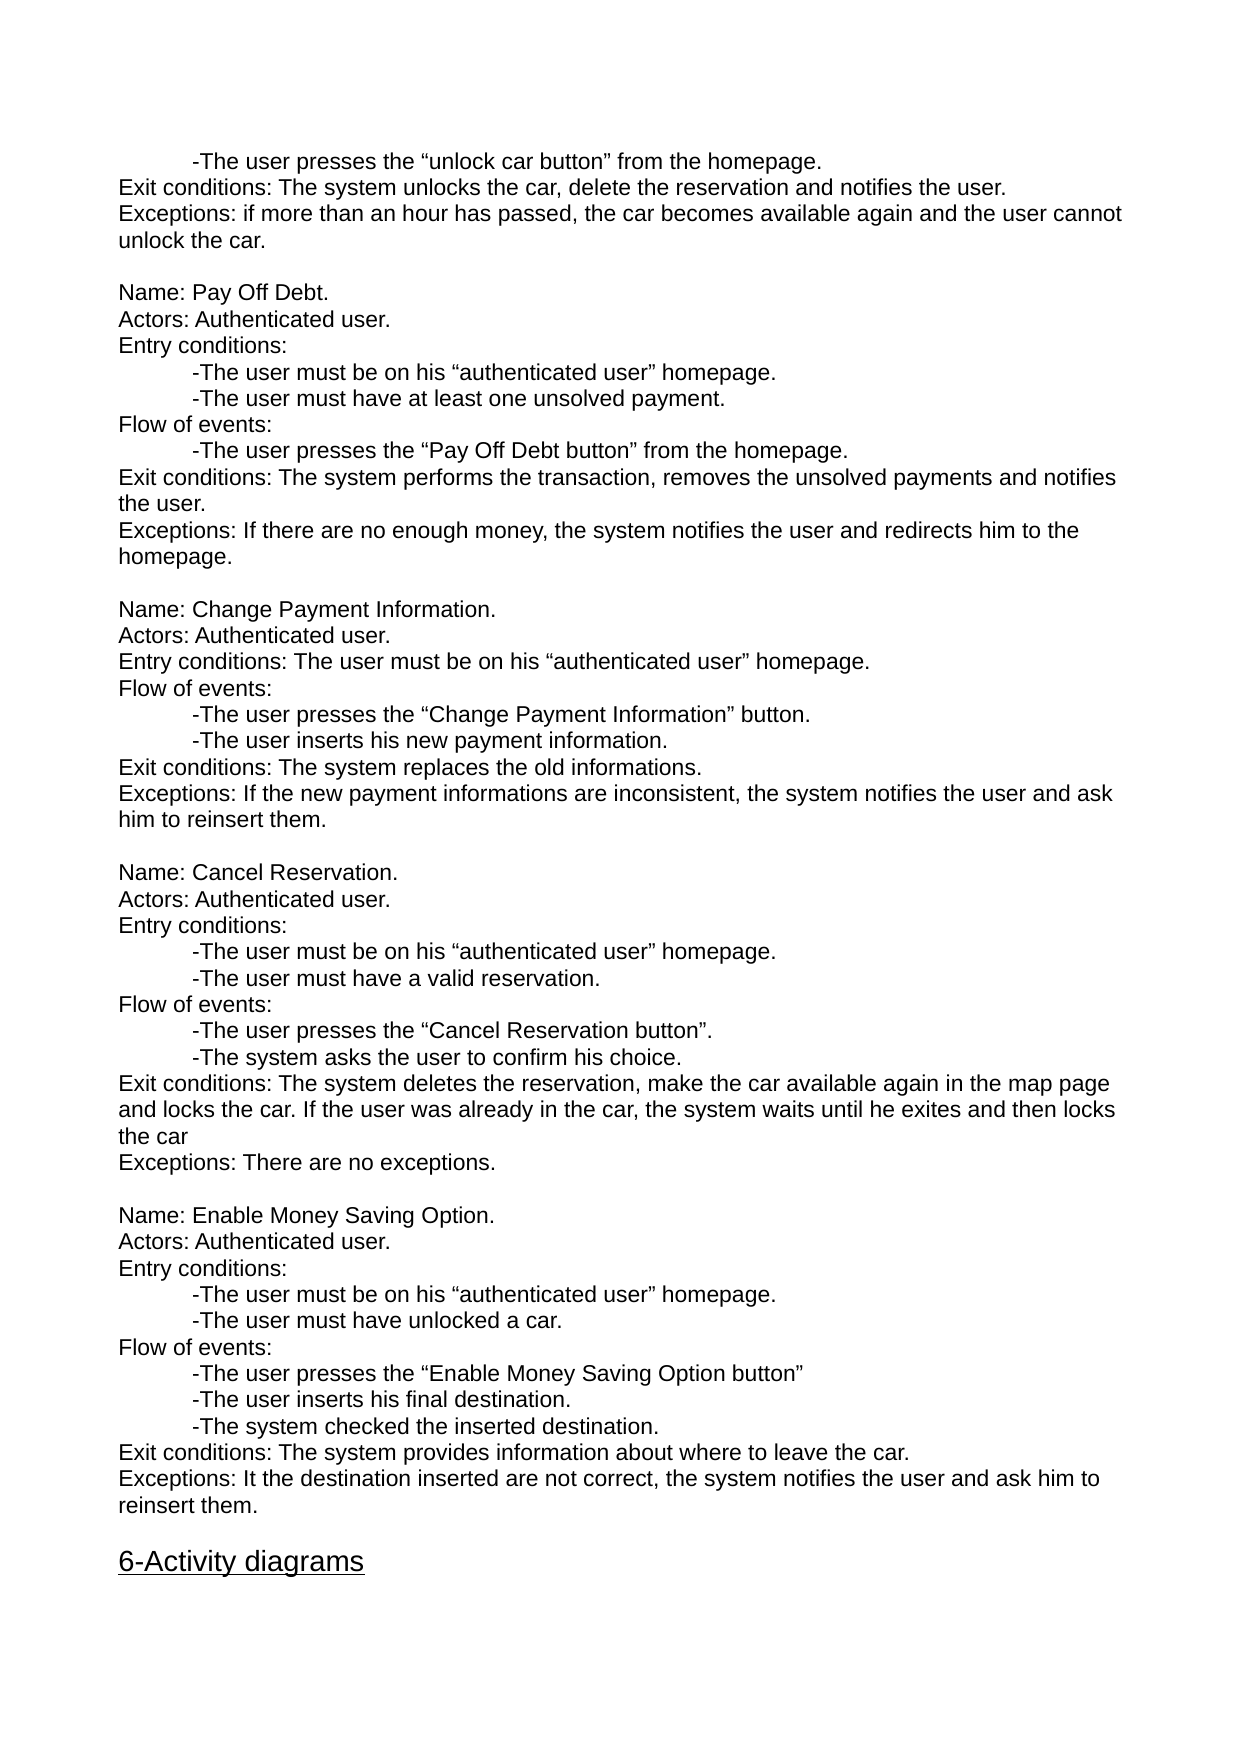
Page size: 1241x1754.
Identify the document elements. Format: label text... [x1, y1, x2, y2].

text Exit conditions: The system deletes the reservation, make the car available again in the map page and locks the car. If the user was already in the car, the system waits until he exites and then locks the car [118, 1070, 1122, 1149]
text Exceptions: if more than an hour has passed, the car becomes available again and the user cannot unlock the car. [118, 200, 1122, 253]
text Actors: Authenticated user. [118, 622, 1122, 648]
text Name: Pay Off Debt. [118, 279, 1122, 306]
text Entry conditions: [118, 1254, 1122, 1281]
text -The user inserts his new payment information. [118, 727, 1122, 754]
text Name: Cancel Reservation. [118, 859, 1122, 886]
text -The user must be on his “authenticated user” homepage. [118, 1281, 1122, 1307]
text -The user presses the “Pay Off Debt button” from the homepage. [118, 437, 1122, 464]
text Entry conditions: [118, 912, 1122, 938]
text Flow of events: [118, 411, 1122, 437]
text -The user inserts his final destination. [118, 1386, 1122, 1413]
text -The user presses the “unlock car button” from the homepage. [118, 148, 1122, 174]
text -The user must be on his “authenticated user” homepage. [118, 938, 1122, 964]
text Actors: Authenticated user. [118, 886, 1122, 912]
text Exit conditions: The system replaces the old informations. [118, 754, 1122, 780]
text -The user presses the “Cancel Reservation button”. [118, 1017, 1122, 1044]
text -The user must have at least one unsolved payment. [118, 385, 1122, 411]
text Exit conditions: The system provides information about where to leave the car. [118, 1439, 1122, 1465]
text Exit conditions: The system performs the transaction, removes the unsolved payments and notifies the user. [118, 464, 1122, 517]
text 6-Activity diagrams [118, 1544, 1122, 1578]
text Entry conditions: [118, 332, 1122, 358]
text Exceptions: It the destination inserted are not correct, the system notifies the user and ask him to reinsert them. [118, 1465, 1122, 1518]
text Entry conditions: The user must be on his “authenticated user” homepage. [118, 648, 1122, 675]
text Exceptions: If there are no enough money, the system notifies the user and redirects him to the homepage. [118, 517, 1122, 569]
text -The system checked the inserted destination. [118, 1413, 1122, 1439]
text Actors: Authenticated user. [118, 1228, 1122, 1254]
text Name: Enable Money Saving Option. [118, 1202, 1122, 1228]
text Exceptions: There are no exceptions. [118, 1149, 1122, 1175]
text Flow of events: [118, 675, 1122, 701]
text Name: Change Payment Information. [118, 596, 1122, 622]
text Flow of events: [118, 1333, 1122, 1360]
text -The user presses the “Change Payment Information” button. [118, 701, 1122, 727]
text -The user must have a valid reservation. [118, 964, 1122, 991]
text -The user must have unlocked a car. [118, 1307, 1122, 1333]
text Actors: Authenticated user. [118, 306, 1122, 332]
text Exceptions: If the new payment informations are inconsistent, the system notifies the user and ask him to reinsert them. [118, 780, 1122, 833]
text Flow of events: [118, 991, 1122, 1017]
text Exit conditions: The system unlocks the car, delete the reservation and notifies the user. [118, 174, 1122, 200]
text -The user presses the “Enable Money Saving Option button” [118, 1360, 1122, 1386]
text -The system asks the user to confirm his choice. [118, 1044, 1122, 1070]
text -The user must be on his “authenticated user” homepage. [118, 358, 1122, 385]
